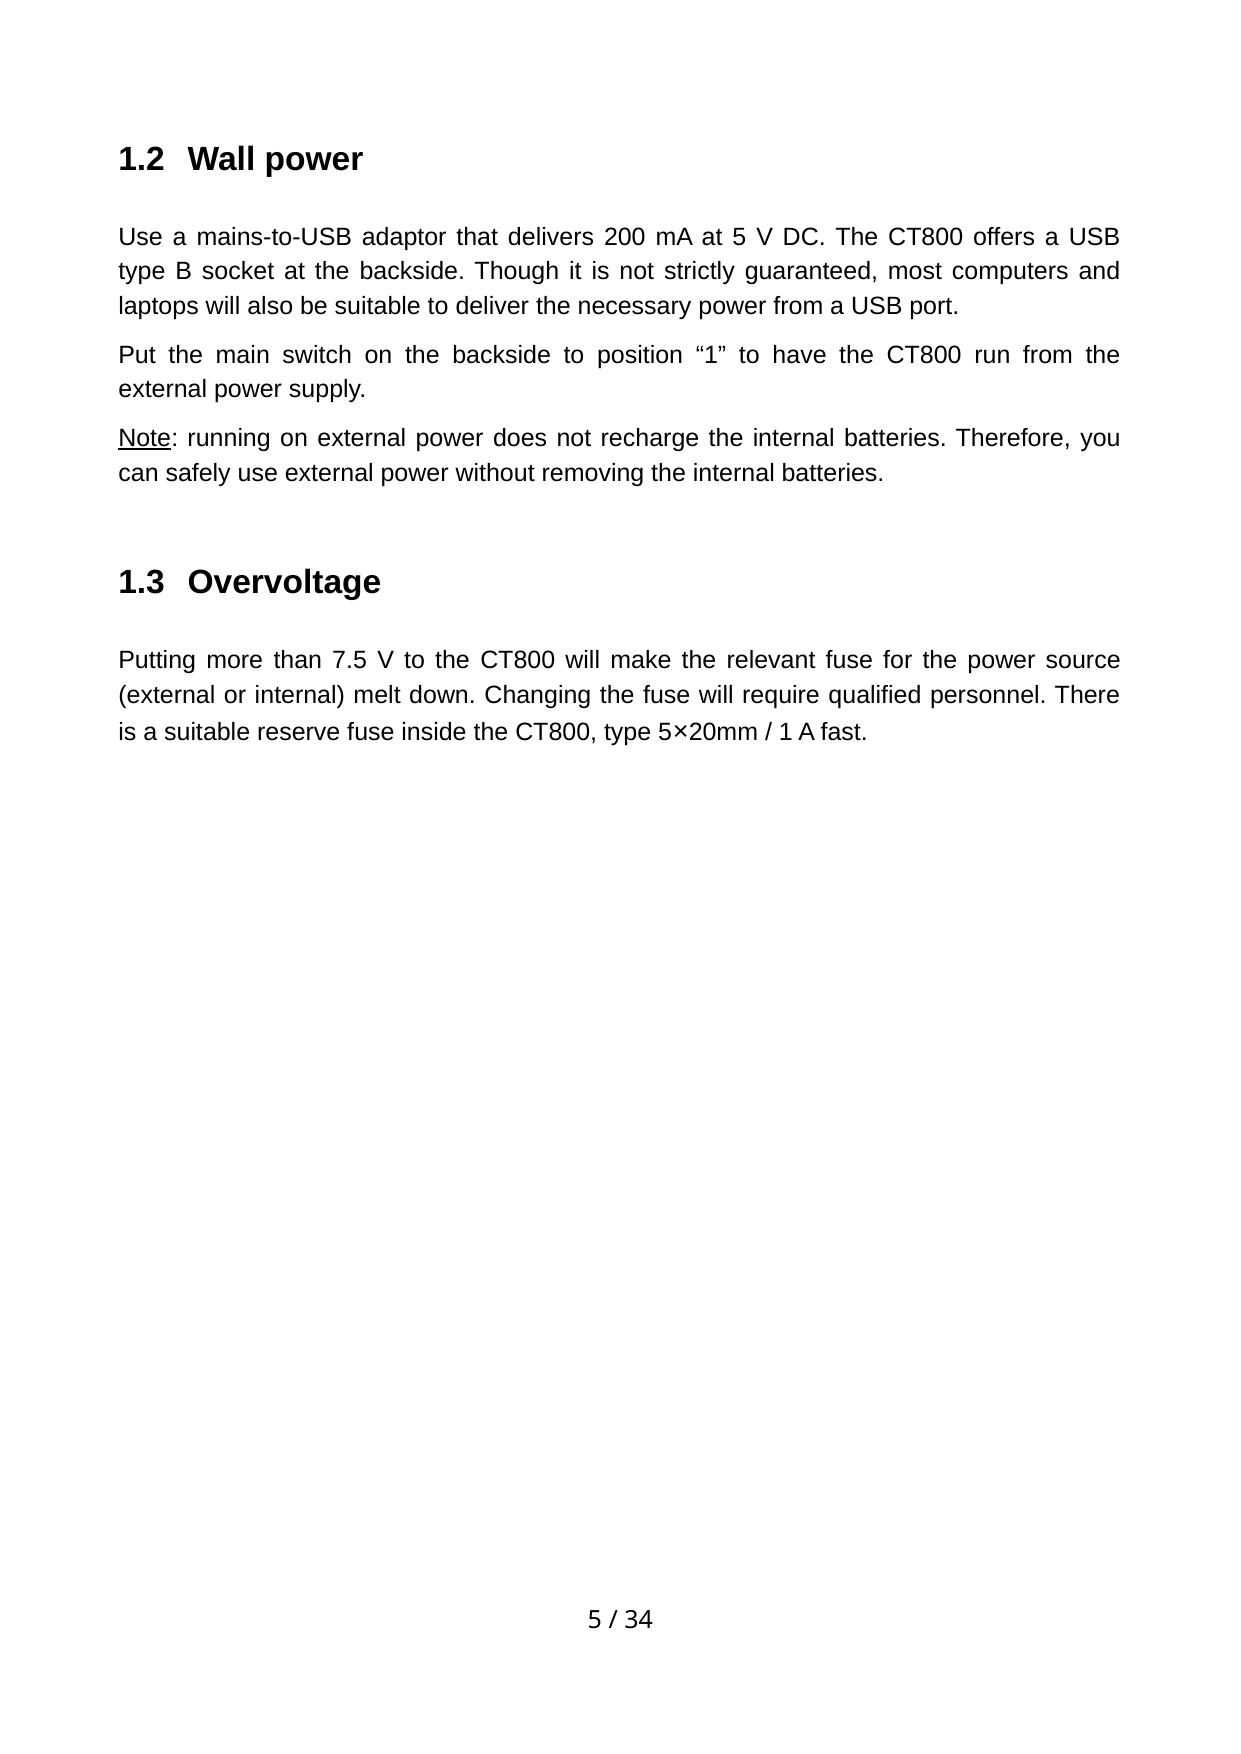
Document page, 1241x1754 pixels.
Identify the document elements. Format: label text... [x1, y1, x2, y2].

text Note: running on external power does not recharge the internal batteries. Therefore, you can safely use external power without removing the internal batteries. [118, 423, 1122, 487]
text Put the main switch on the backside to position “1” to have the CT800 run from the external power supply. [118, 340, 1122, 403]
subtitle Overvoltage [118, 562, 1122, 601]
subtitle Wall power [118, 139, 1122, 178]
text Putting more than 7.5 V to the CT800 will make the relevant fuse for the power source (external or internal) melt down. Changing the fuse will require qualified personnel. There is a suitable reserve fuse inside the CT800, type 5×20mm / 1 A fast. [118, 645, 1122, 746]
text Use a mains-to-USB adaptor that delivers 200 mA at 5 V DC. The CT800 offers a USB type B socket at the backside. Though it is not strictly guaranteed, most computers and laptops will also be suitable to deliver the necessary power from a USB port. [118, 222, 1122, 319]
